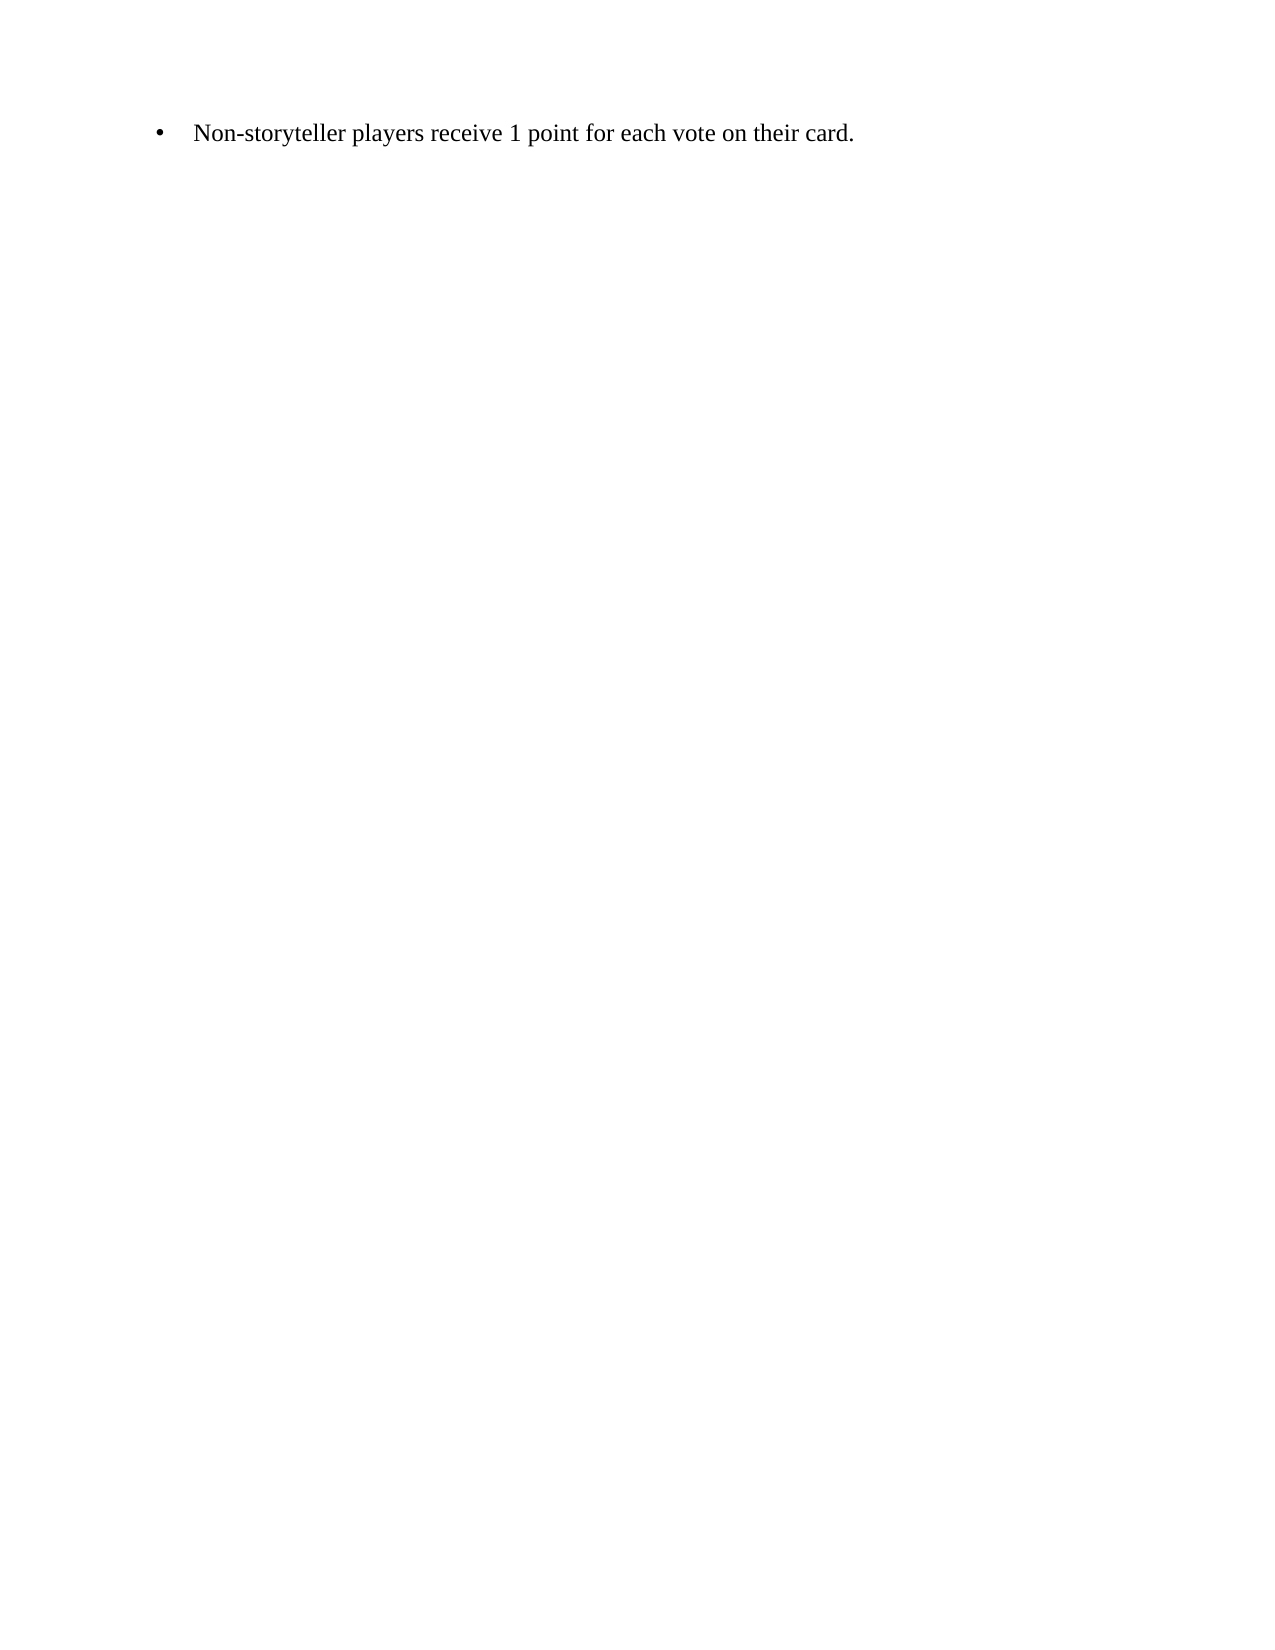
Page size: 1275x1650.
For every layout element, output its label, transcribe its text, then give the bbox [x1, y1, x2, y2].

list Non-storyteller players receive 1 point for each vote on their card. [156, 118, 1157, 147]
